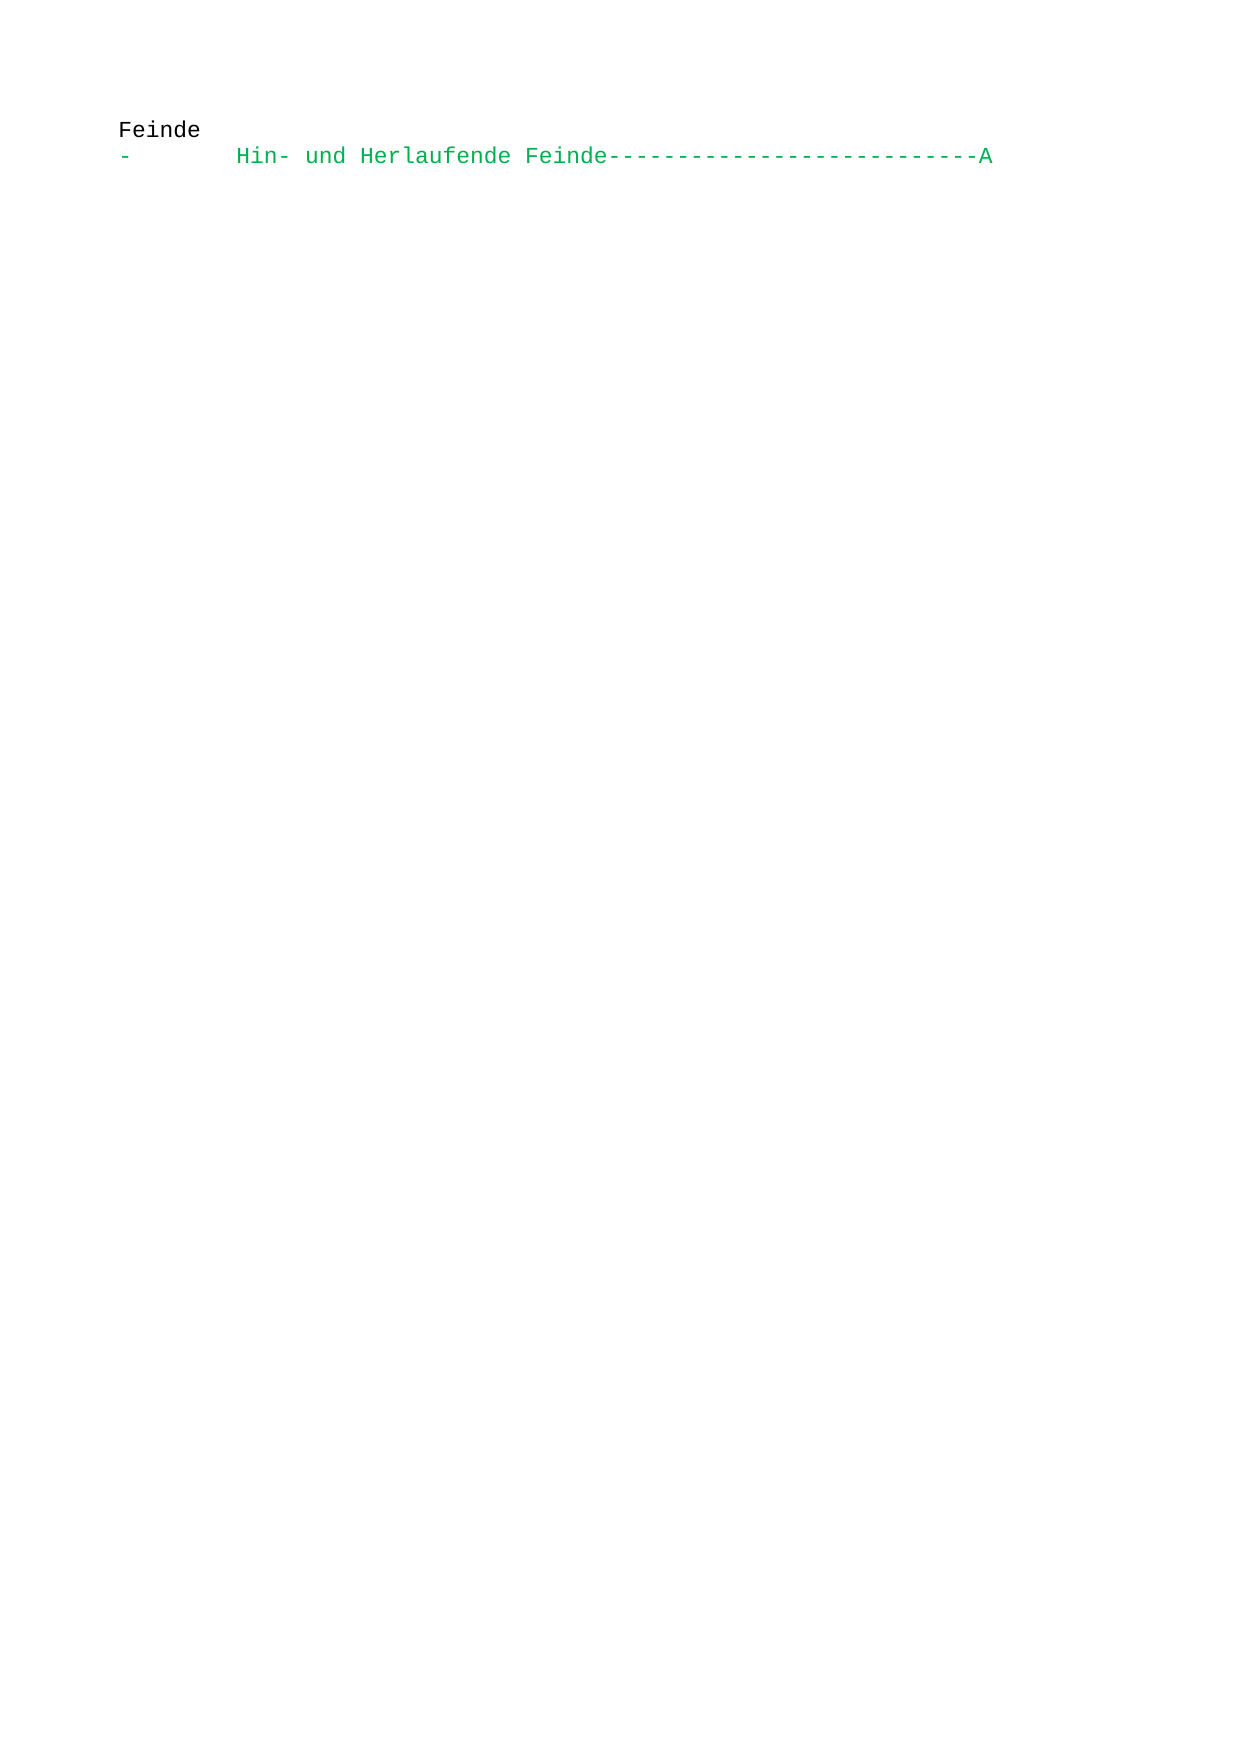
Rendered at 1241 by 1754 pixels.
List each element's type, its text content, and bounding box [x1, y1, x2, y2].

text - Hin- und Herlaufende Feinde---------------------------A [118, 144, 1122, 170]
text Feinde [118, 118, 1122, 144]
